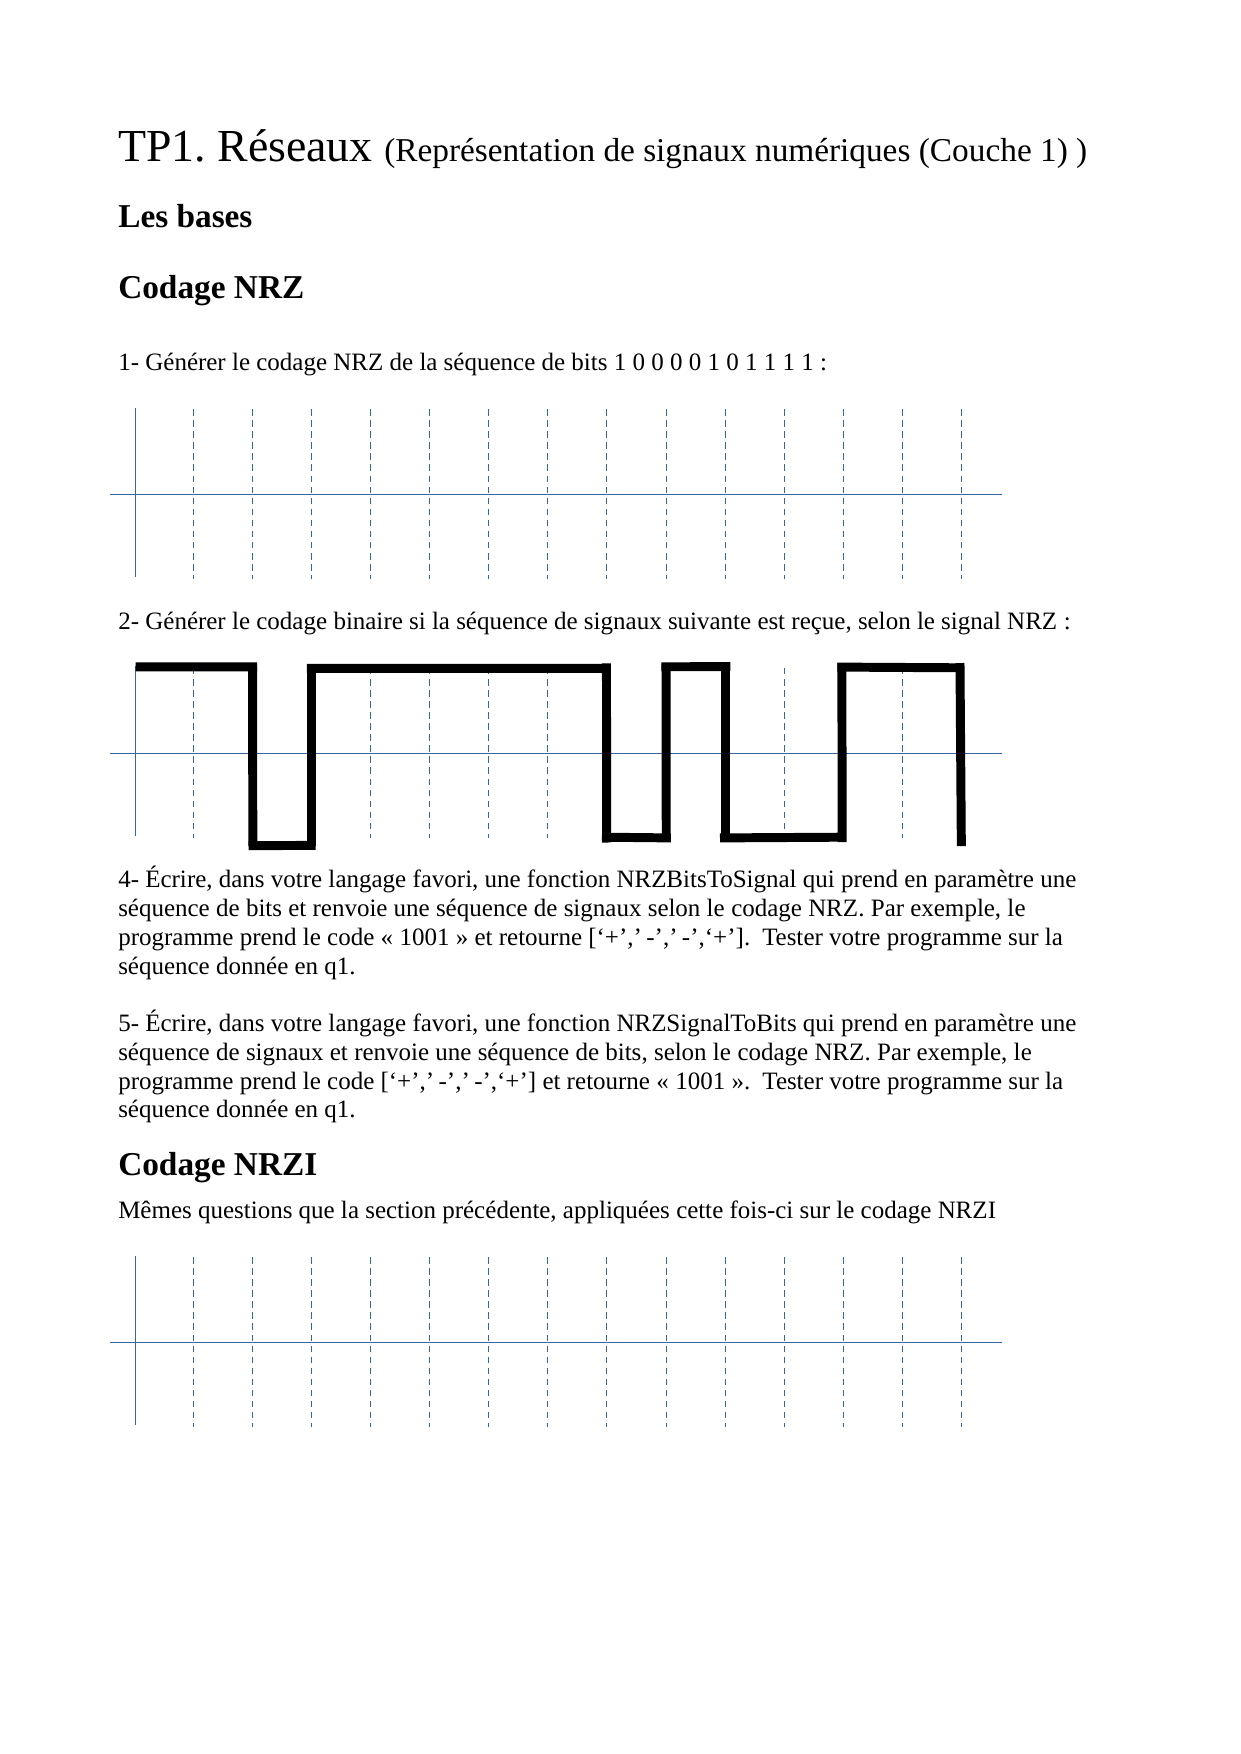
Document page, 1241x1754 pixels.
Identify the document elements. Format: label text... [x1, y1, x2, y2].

subtitle Codage NRZI [118, 1144, 1122, 1182]
text Mêmes questions que la section précédente, appliquées cette fois-ci sur le codage NRZI [118, 1195, 1122, 1224]
text TP1. Réseaux (Représentation de signaux numériques (Couche 1) ) [118, 118, 1122, 171]
text 4- Écrire, dans votre langage favori, une fonction NRZBitsToSignal qui prend en paramètre une séquence de bits et renvoie une séquence de signaux selon le codage NRZ. Par exemple, le programme prend le code « 1001 » et retourne [‘+’,’ -’,’ -’,‘+’]. Tester votre programme sur la séquence donnée en q1. [118, 864, 1122, 979]
text 2- Générer le codage binaire si la séquence de signaux suivante est reçue, selon le signal NRZ : [118, 606, 1122, 634]
subtitle Les bases [118, 196, 1122, 234]
text 1- Générer le codage NRZ de la séquence de bits 1 0 0 0 0 1 0 1 1 1 1 : [118, 347, 1122, 376]
subtitle Codage NRZ [118, 267, 1122, 306]
text 5- Écrire, dans votre langage favori, une fonction NRZSignalToBits qui prend en paramètre une séquence de signaux et renvoie une séquence de bits, selon le codage NRZ. Par exemple, le programme prend le code [‘+’,’ -’,’ -’,‘+’] et retourne « 1001 ». Tester votre programme sur la séquence donnée en q1. [118, 1008, 1122, 1123]
